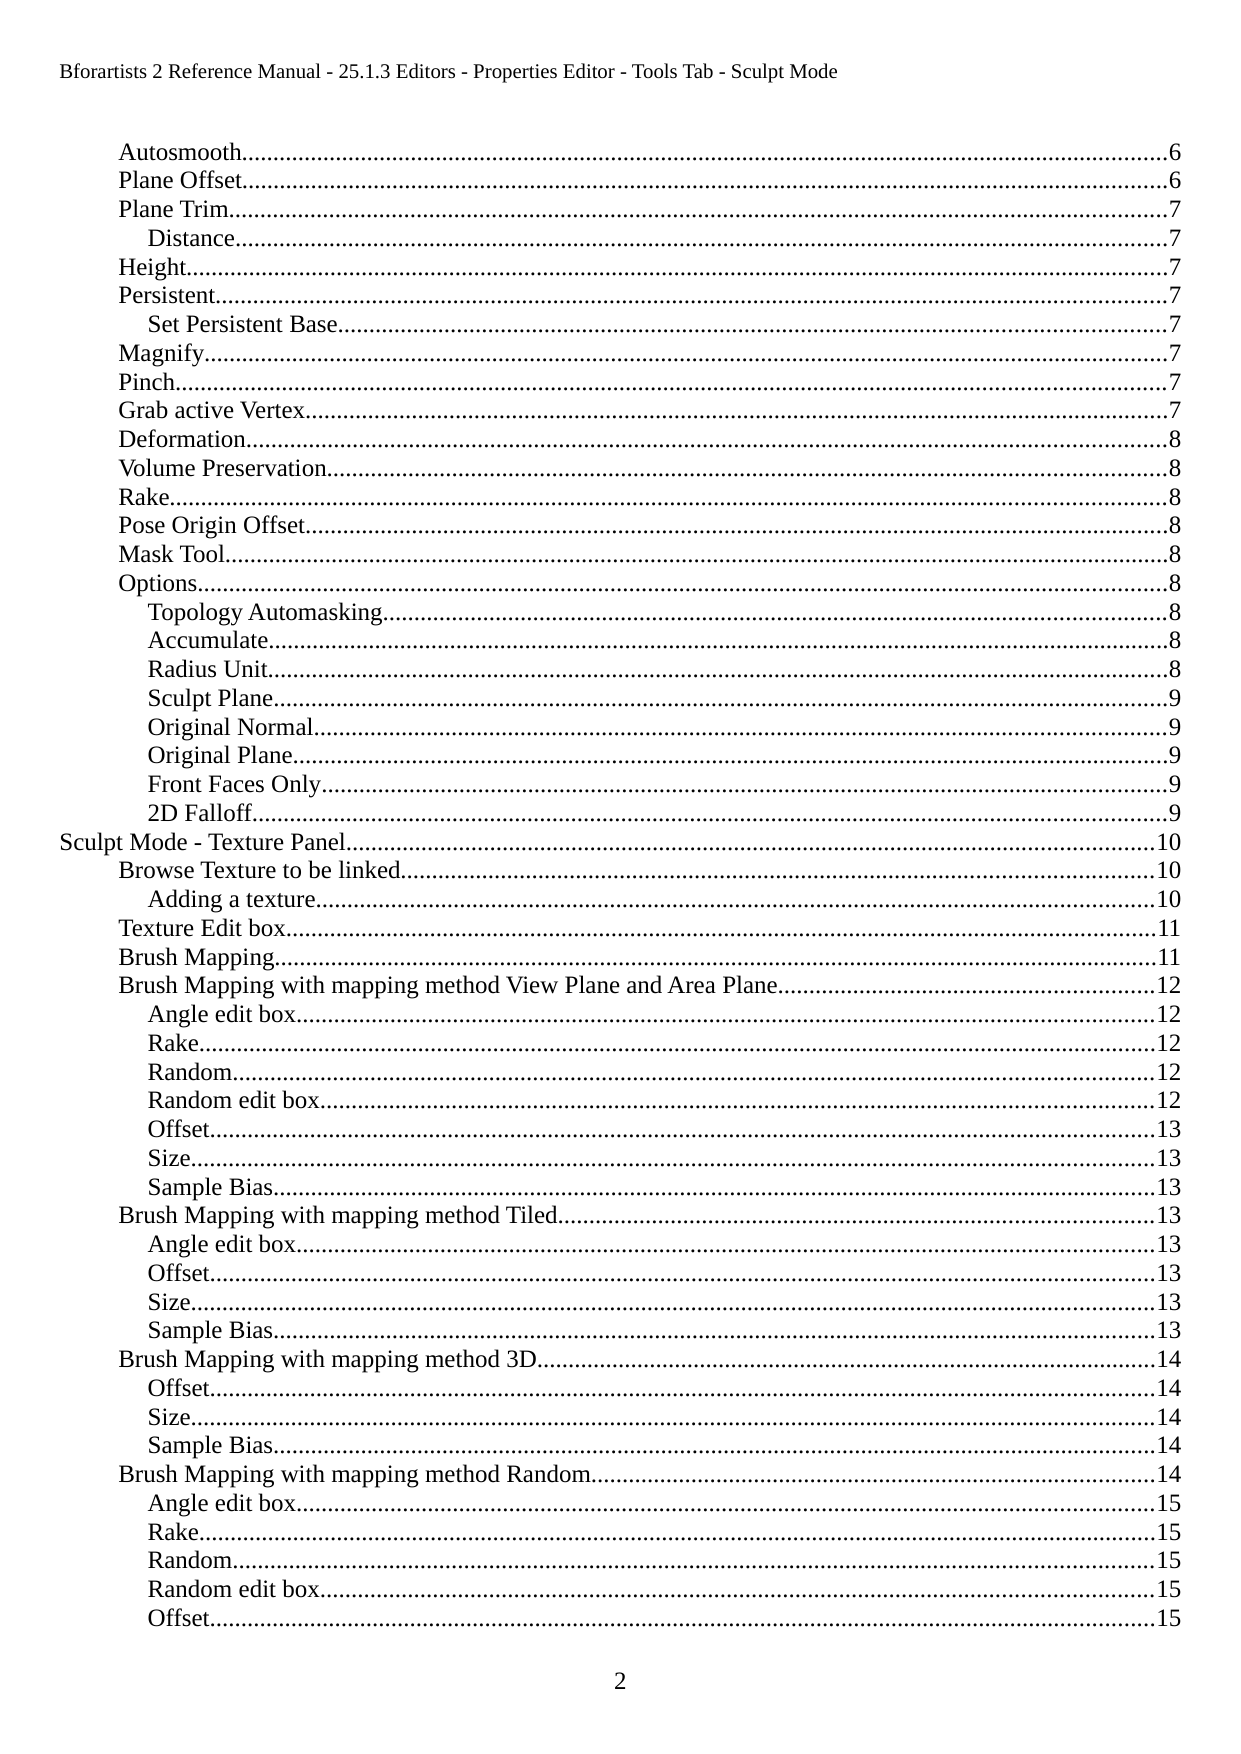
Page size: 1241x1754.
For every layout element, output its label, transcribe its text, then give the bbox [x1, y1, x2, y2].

text Offset 13 [147, 1114, 1181, 1143]
text Front Faces Only 9 [147, 769, 1181, 798]
text Options 8 [118, 568, 1181, 597]
text Set Persistent Base 7 [147, 309, 1181, 338]
text Browse Texture to be linked 10 [118, 855, 1181, 884]
text Original Normal 9 [147, 712, 1181, 740]
text Original Plane 9 [147, 740, 1181, 769]
text Offset 14 [147, 1373, 1181, 1402]
text Radius Unit 8 [147, 654, 1181, 683]
text Sample Bias 13 [147, 1315, 1181, 1344]
text Texture Edit box 11 [118, 913, 1181, 942]
text Grab active Vertex 7 [118, 395, 1181, 424]
text Sample Bias 14 [147, 1430, 1181, 1459]
text Pose Origin Offset 8 [118, 510, 1181, 539]
text Topology Automasking 8 [147, 597, 1181, 625]
text Angle edit box 12 [147, 999, 1181, 1028]
text Rake 12 [147, 1028, 1181, 1057]
text Adding a texture 10 [147, 884, 1181, 913]
text Volume Preservation 8 [118, 453, 1181, 482]
text Brush Mapping 11 [118, 942, 1181, 970]
text Offset 13 [147, 1258, 1181, 1287]
text Sample Bias 13 [147, 1172, 1181, 1200]
text Magnify 7 [118, 338, 1181, 367]
text Angle edit box 13 [147, 1229, 1181, 1258]
text Accumulate 8 [147, 625, 1181, 654]
text Height 7 [118, 252, 1181, 280]
text Brush Mapping with mapping method 3D 14 [118, 1344, 1181, 1373]
text Random 12 [147, 1057, 1181, 1085]
text Persistent 7 [118, 280, 1181, 309]
text Random edit box 12 [147, 1085, 1181, 1114]
text Rake 8 [118, 482, 1181, 510]
text Size 13 [147, 1287, 1181, 1315]
text Angle edit box 15 [147, 1488, 1181, 1517]
text Plane Trim 7 [118, 194, 1181, 223]
text Size 14 [147, 1402, 1181, 1430]
text Deformation 8 [118, 424, 1181, 453]
text Distance 7 [147, 223, 1181, 252]
text Random 15 [147, 1545, 1181, 1574]
text Offset 15 [147, 1603, 1181, 1632]
text Mask Tool 8 [118, 539, 1181, 568]
text 2D Falloff 9 [147, 798, 1181, 827]
text Autosmooth 6 [118, 137, 1181, 165]
text Rake 15 [147, 1517, 1181, 1545]
text Plane Offset 6 [118, 165, 1181, 194]
text Brush Mapping with mapping method Random 14 [118, 1459, 1181, 1488]
text Pinch 7 [118, 367, 1181, 395]
text Sculpt Plane 9 [147, 683, 1181, 712]
text Size 13 [147, 1143, 1181, 1172]
text Brush Mapping with mapping method Tiled 13 [118, 1200, 1181, 1229]
text Sculpt Mode - Texture Panel 10 [59, 827, 1181, 855]
text Brush Mapping with mapping method View Plane and Area Plane 12 [118, 970, 1181, 999]
text Random edit box 15 [147, 1574, 1181, 1603]
